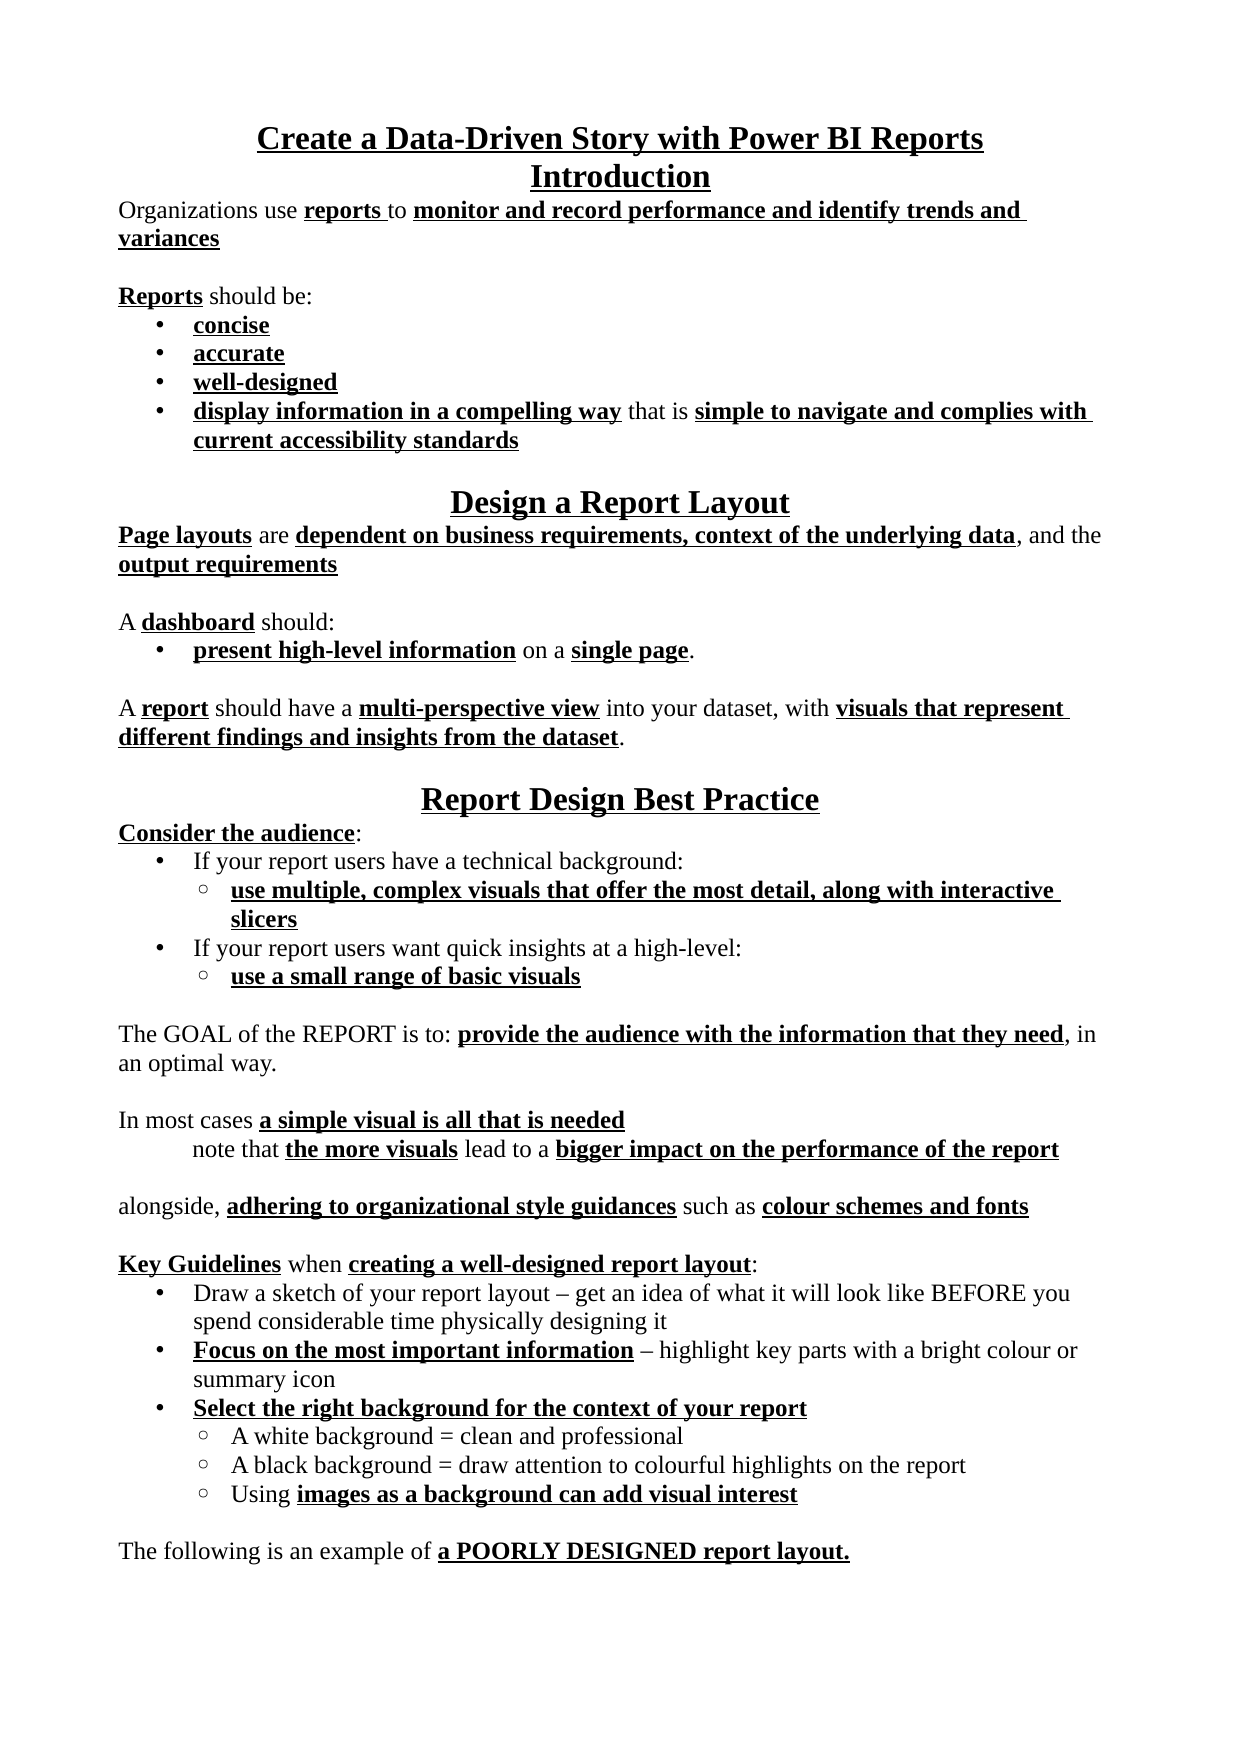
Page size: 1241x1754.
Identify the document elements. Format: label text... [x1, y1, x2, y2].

text Key Guidelines when creating a well-designed report layout: [118, 1249, 1122, 1278]
text Consider the audience: [118, 818, 1122, 846]
list use multiple, complex visuals that offer the most detail, along with interactive slicers [193, 875, 1122, 933]
text alongside, adhering to organizational style guidances such as colour schemes and fonts [118, 1191, 1122, 1220]
text Design a Report Layout [118, 482, 1122, 521]
list display information in a compelling way that is simple to navigate and complies with current accessibility standards [156, 396, 1122, 453]
list use a small range of basic visuals [193, 961, 1122, 990]
list If your report users have a technical background: [156, 846, 1122, 875]
list Focus on the most important information – highlight key parts with a bright colour or summary icon [156, 1335, 1122, 1393]
text A dashboard should: [118, 607, 1122, 636]
list concise [156, 310, 1122, 338]
text Organizations use reports to monitor and record performance and identify trends and variances [118, 195, 1122, 252]
text The following is an example of a POORLY DESIGNED report layout. [118, 1536, 1122, 1565]
list Draw a sketch of your report layout – get an idea of what it will look like BEFORE you spend considerable time physically designing it [156, 1278, 1122, 1335]
text Create a Data-Driven Story with Power BI Reports [118, 118, 1122, 156]
text Page layouts are dependent on business requirements, context of the underlying data, and the output requirements [118, 521, 1122, 578]
list accurate [156, 338, 1122, 367]
list present high-level information on a single page. [156, 636, 1122, 664]
list A black background = draw attention to colourful highlights on the report [193, 1450, 1122, 1479]
text Introduction [118, 156, 1122, 195]
list A white background = clean and professional [193, 1421, 1122, 1450]
list Select the right background for the context of your report [156, 1393, 1122, 1421]
text note that the more visuals lead to a bigger impact on the performance of the report [118, 1134, 1122, 1163]
text Report Design Best Practice [118, 779, 1122, 818]
list well-designed [156, 367, 1122, 396]
text In most cases a simple visual is all that is needed [118, 1105, 1122, 1134]
text The GOAL of the REPORT is to: provide the audience with the information that they need, in an optimal way. [118, 1019, 1122, 1076]
list Using images as a background can add visual interest [193, 1479, 1122, 1508]
text Reports should be: [118, 281, 1122, 310]
text A report should have a multi-perspective view into your dataset, with visuals that represent different findings and insights from the dataset. [118, 693, 1122, 751]
list If your report users want quick insights at a high-level: [156, 933, 1122, 961]
